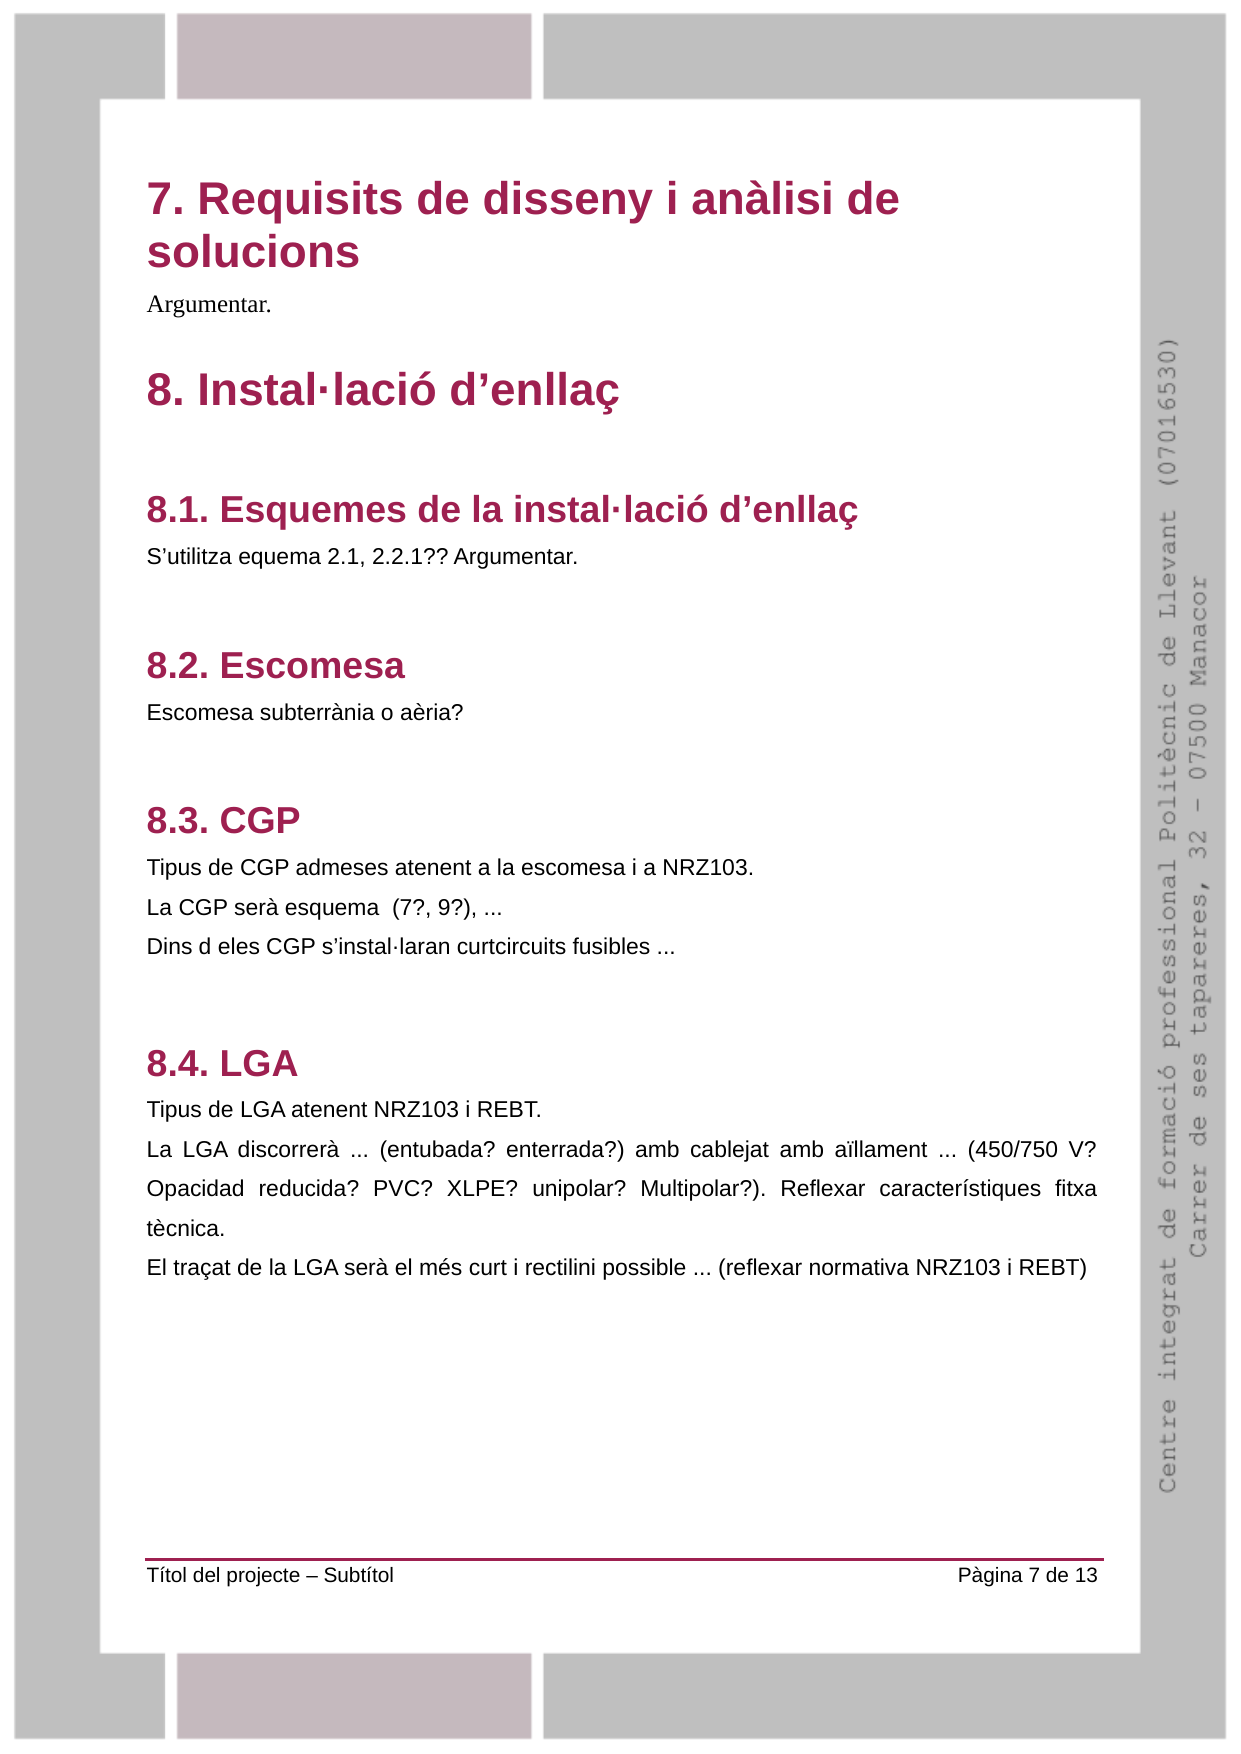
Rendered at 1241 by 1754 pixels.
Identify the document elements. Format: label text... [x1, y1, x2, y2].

subtitle 8. Instal·lació d’enllaç [146, 362, 1098, 415]
text Tipus de CGP admeses atenent a la escomesa i a NRZ103. [146, 854, 1098, 880]
subtitle 8.4. LGA [146, 1041, 1098, 1084]
subtitle 7. Requisits de disseny i anàlisi de solucions [146, 171, 1098, 277]
subtitle 8.1. Esquemes de la instal·lació d’enllaç [146, 487, 1098, 531]
text El traçat de la LGA serà el més curt i rectilini possible ... (reflexar normativa NRZ103 i REBT) [146, 1254, 1098, 1281]
subtitle 8.3. CGP [146, 798, 1098, 841]
text Argumentar. [146, 289, 1098, 318]
text La CGP serà esquema (7?, 9?), ... [146, 893, 1098, 920]
text La LGA discorrerà ... (entubada? enterrada?) amb cablejat amb aïllament ... (450/750 V? Opacidad reducida? PVC? XLPE? unipolar? Multipolar?). Reflexar característiques fitxa tècnica. [146, 1136, 1098, 1241]
text S’utilitza equema 2.1, 2.2.1?? Argumentar. [146, 543, 1098, 569]
text Tipus de LGA atenent NRZ103 i REBT. [146, 1096, 1098, 1123]
text Dins d eles CGP s’instal·laran curtcircuits fusibles ... [146, 933, 1098, 959]
subtitle 8.2. Escomesa [146, 643, 1098, 686]
picture [0, 0, 1241, 1754]
text Escomesa subterrània o aèria? [146, 698, 1098, 725]
